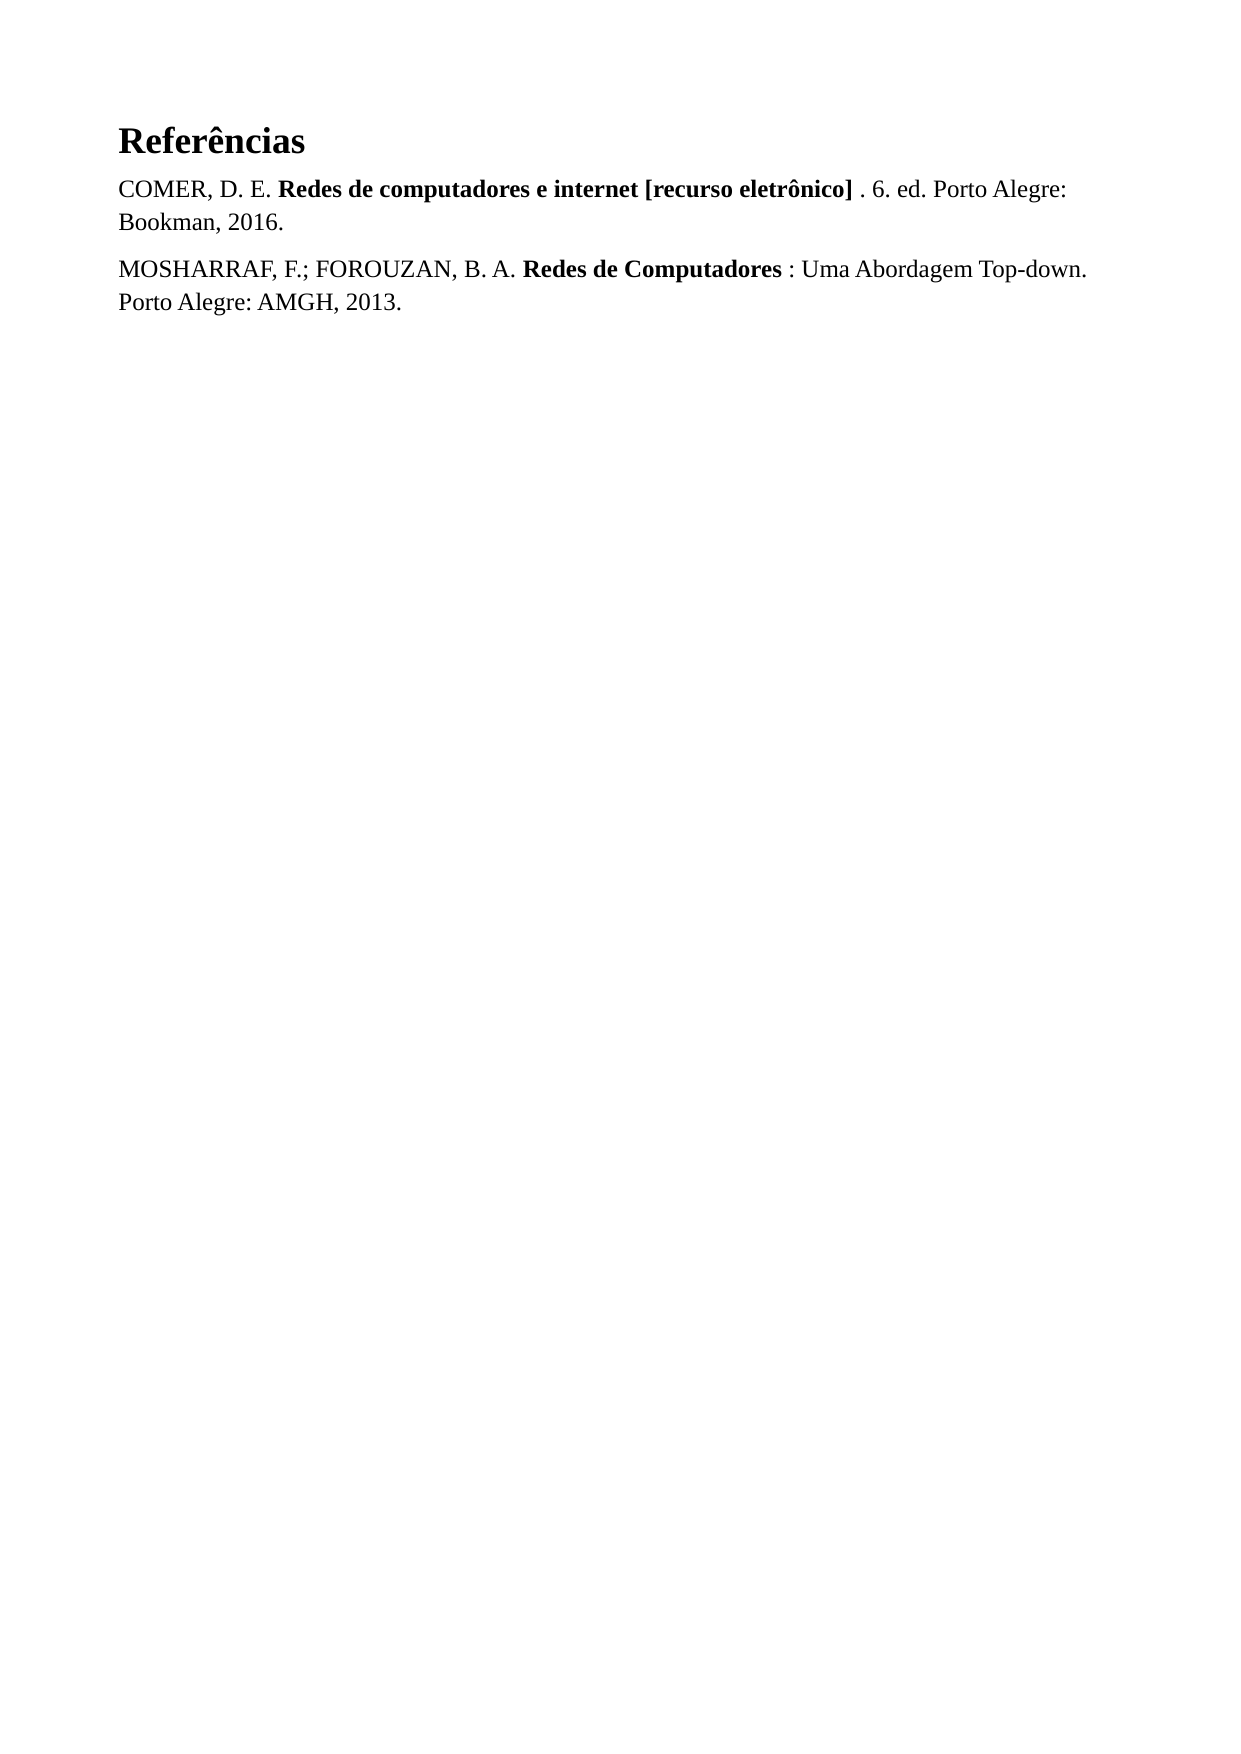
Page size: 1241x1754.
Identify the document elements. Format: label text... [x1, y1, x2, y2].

text COMER, D. E. Redes de computadores e internet [recurso eletrônico] . 6. ed. Porto Alegre: Bookman, 2016. [118, 174, 1122, 236]
text MOSHARRAF, F.; FOROUZAN, B. A. Redes de Computadores : Uma Abordagem Top-down. Porto Alegre: AMGH, 2013. [118, 254, 1122, 316]
subtitle Referências [118, 118, 1122, 161]
